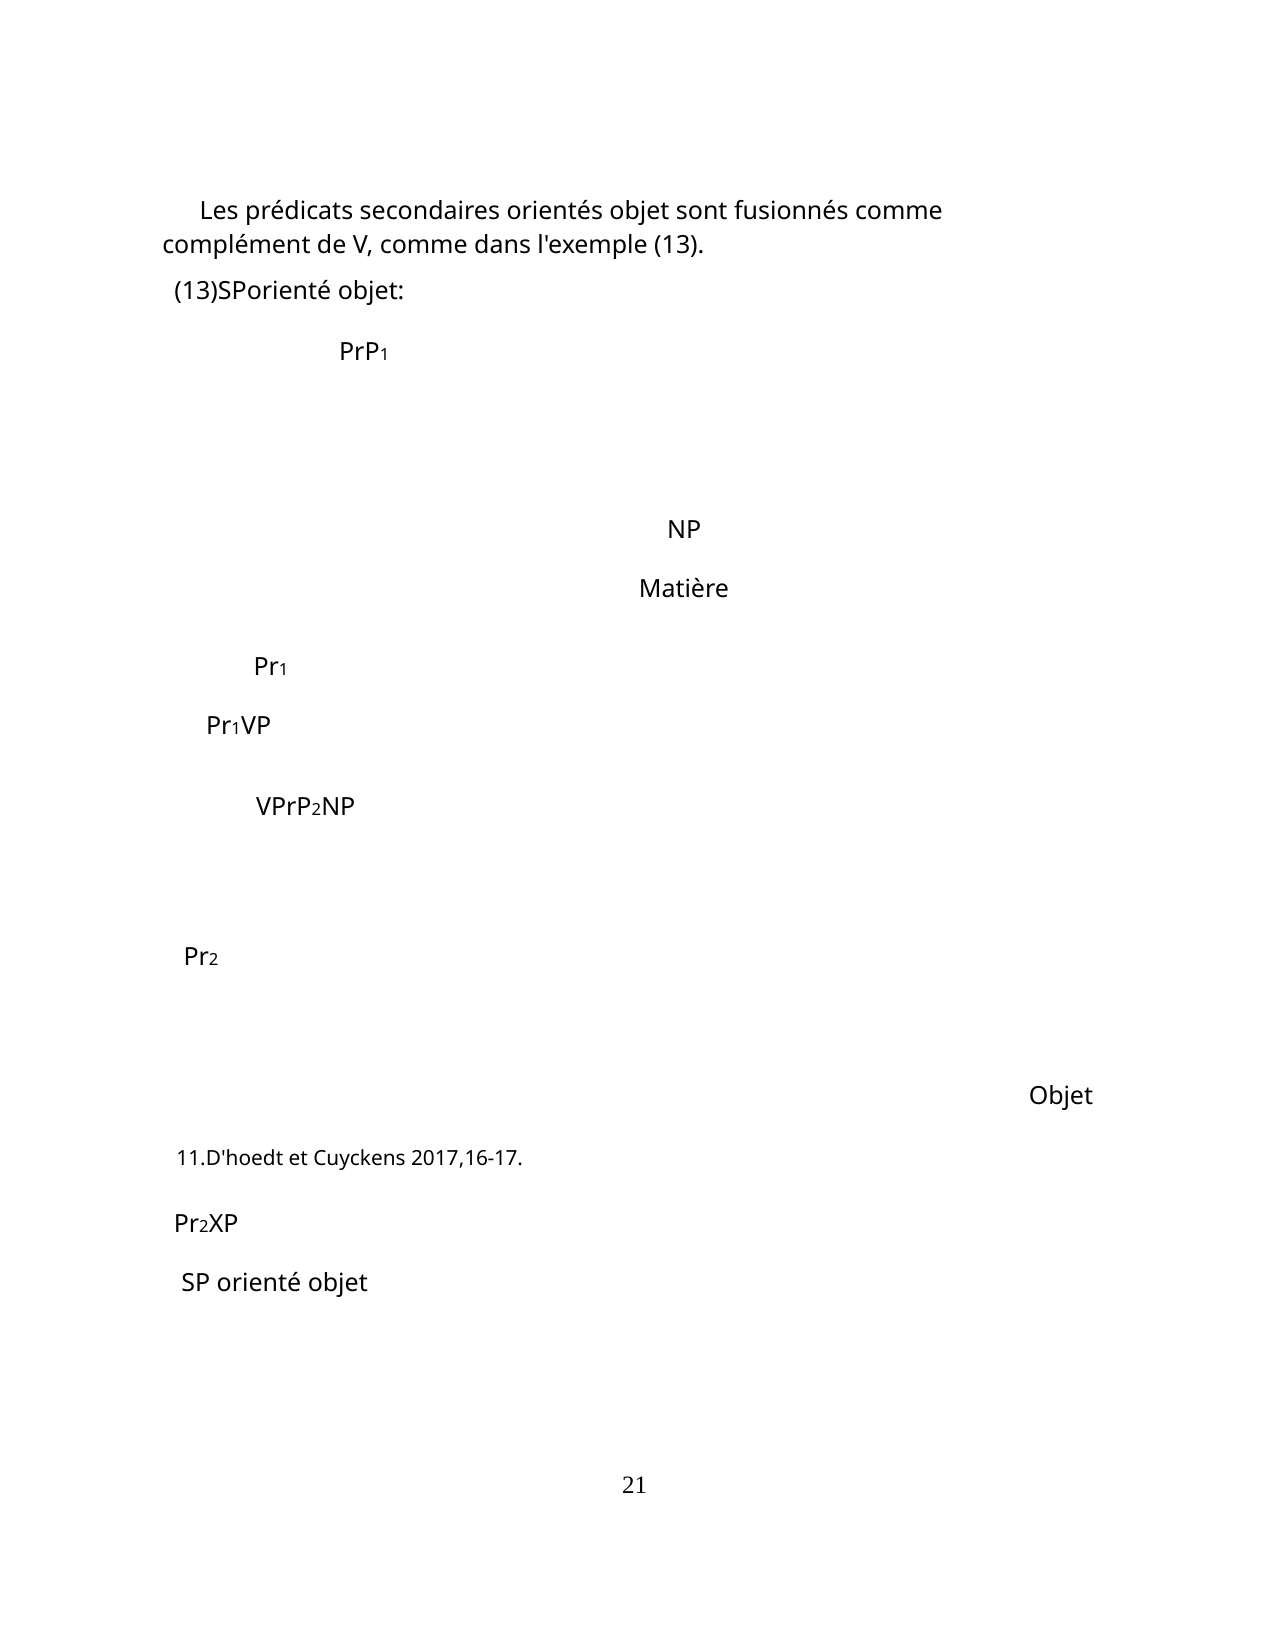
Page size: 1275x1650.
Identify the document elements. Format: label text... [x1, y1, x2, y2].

text Pr2 [183, 939, 1125, 973]
text Les prédicats secondaires orientés objet sont fusionnés comme complément de V, comme dans l'exemple (13). [162, 192, 1008, 261]
text Pr1VP [206, 708, 1125, 742]
text Pr1 [253, 615, 1125, 683]
text Matière [242, 571, 1125, 605]
text SP orienté objet [181, 1265, 1125, 1299]
text NP [243, 512, 1125, 546]
text Pr2XP [173, 1172, 1125, 1240]
text VPrP2NP [256, 767, 1125, 823]
text (13)SPorienté objet: [174, 273, 1125, 307]
text Objet [150, 1077, 1093, 1111]
text 11.D'hoedt et Cuyckens 2017,16-17. [176, 1143, 1125, 1172]
text PrP1 [339, 333, 1125, 367]
